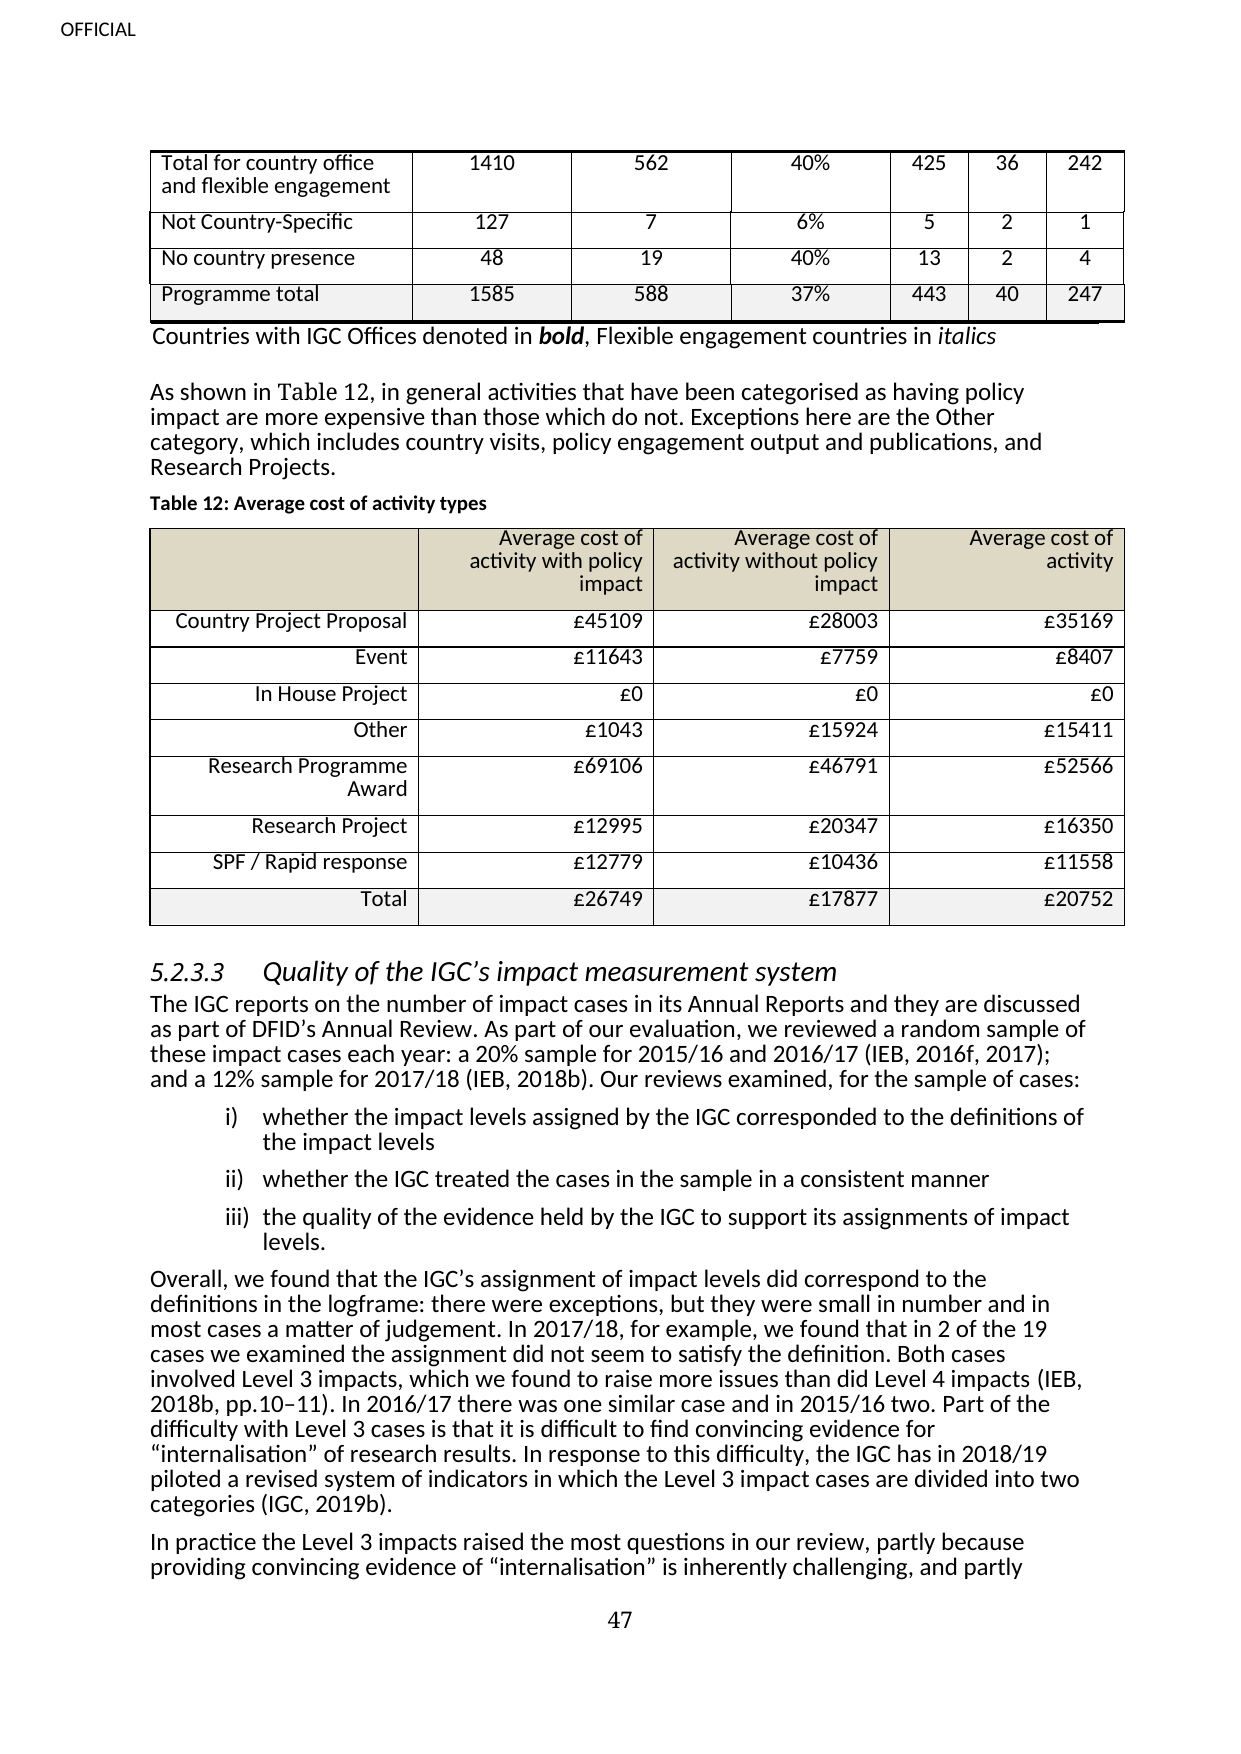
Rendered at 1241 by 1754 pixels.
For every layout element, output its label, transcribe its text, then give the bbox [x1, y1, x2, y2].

table_cell £15924 [654, 720, 889, 756]
table_cell 247 [1047, 285, 1124, 320]
table_cell 425 [891, 153, 968, 211]
list whether the impact levels assigned by the IGC corresponded to the definitions of the impact levels [225, 1106, 1090, 1156]
text As shown in Table 12, in general activities that have been categorised as having policy impact are more expensive than those which do not. Exceptions here are the Other category, which includes country visits, policy engagement output and publications, and Research Projects. [150, 376, 1090, 482]
table_cell 443 [891, 285, 968, 320]
table_cell 562 [572, 153, 731, 211]
table_cell 1 [1047, 213, 1123, 247]
text The IGC reports on the number of impact cases in its Annual Reports and they are discussed as part of DFID’s Annual Review. As part of our evaluation, we reviewed a random sample of these impact cases each year: a 20% sample for 2015/16 and 2016/17 (IEB, 2016f, 2017); and a 12% sample for 2017/18 (IEB, 2018b). Our reviews examined, for the sample of cases: [150, 994, 1090, 1094]
list whether the IGC treated the cases in the sample in a consistent manner [225, 1169, 1090, 1194]
table_cell 1585 [413, 285, 571, 320]
table_cell 242 [1047, 153, 1124, 211]
table_cell No country presence [151, 249, 412, 284]
table_cell Other [151, 720, 418, 756]
table_cell Programme total [151, 285, 412, 320]
table_cell Total [151, 889, 418, 924]
table_cell £26749 [419, 889, 653, 924]
table_cell 19 [572, 249, 730, 284]
table_cell 1410 [413, 153, 571, 211]
table_cell £0 [654, 684, 889, 719]
table_cell Research Project [151, 816, 418, 852]
text In practice the Level 3 impacts raised the most questions in our review, partly because providing convincing evidence of “internalisation” is inherently challenging, and partly [150, 1531, 1090, 1581]
table_cell 2 [969, 249, 1046, 284]
table_cell £7759 [654, 648, 889, 683]
table_cell 40% [731, 249, 890, 284]
table_cell 6% [731, 213, 890, 247]
table_cell 36 [969, 153, 1046, 211]
table_cell £52566 [890, 757, 1124, 815]
table_cell 4 [1047, 249, 1123, 284]
table_cell £35169 [890, 611, 1124, 646]
table_cell Research Programme Award [151, 757, 418, 815]
table_cell £0 [419, 684, 653, 719]
table_cell £20347 [654, 816, 889, 852]
table_cell £10436 [654, 853, 889, 888]
table_cell £46791 [654, 757, 889, 815]
subtitle Quality of the IGC’s impact measurement system [150, 955, 1090, 989]
table_cell 588 [572, 285, 731, 320]
table_cell £12995 [419, 816, 653, 852]
table_cell £69106 [419, 757, 653, 815]
table_cell £8407 [890, 648, 1124, 683]
table_cell £20752 [890, 889, 1124, 924]
table_cell 48 [413, 249, 571, 284]
table_header [151, 529, 418, 610]
table_cell £1043 [419, 720, 653, 756]
table_cell Event [151, 648, 418, 683]
table_cell £11643 [419, 648, 653, 683]
text Overall, we found that the IGC’s assignment of impact levels did correspond to the definitions in the logframe: there were exceptions, but they were small in number and in most cases a matter of judgement. In 2017/18, for example, we found that in 2 of the 19 cases we examined the assignment did not seem to satisfy the definition. Both cases involved Level 3 impacts, which we found to raise more issues than did Level 4 impacts (IEB, 2018b, pp.10–11). In 2016/17 there was one similar case and in 2015/16 two. Part of the difficulty with Level 3 cases is that it is difficult to find convincing evidence for “internalisation” of research results. In response to this difficulty, the IGC has in 2018/19 piloted a revised system of indicators in which the Level 3 impact cases are divided into two categories (IGC, 2019b). [150, 1269, 1090, 1519]
table_cell £0 [890, 684, 1124, 719]
table_cell 127 [413, 213, 571, 247]
table_cell 40 [969, 285, 1046, 320]
table_cell 37% [732, 285, 890, 320]
table_cell £12779 [419, 853, 653, 888]
text Table 12: Average cost of activity types [150, 494, 1090, 515]
table_header Average cost of activity with policy impact [419, 529, 653, 610]
table_cell SPF / Rapid response [151, 853, 418, 888]
table_cell 40% [732, 153, 890, 211]
table_cell £28003 [654, 611, 889, 646]
list the quality of the evidence held by the IGC to support its assignments of impact levels. [225, 1206, 1090, 1256]
table_cell 7 [572, 213, 730, 247]
table_cell Total for country office and flexible engagement [151, 153, 412, 211]
table_header Average cost of activity [890, 529, 1124, 610]
table_cell Not Country-Specific [151, 213, 412, 247]
table_header Countries with IGC Offices denoted in bold, Flexible engagement countries in italics [151, 324, 1099, 376]
table_cell £15411 [890, 720, 1124, 756]
table_cell 2 [969, 213, 1046, 247]
table_cell In House Project [151, 684, 418, 719]
table_cell 13 [891, 249, 968, 284]
table_cell £11558 [890, 853, 1124, 888]
table_cell £45109 [419, 611, 653, 646]
table_cell £17877 [654, 889, 889, 924]
table_cell £16350 [890, 816, 1124, 852]
table_cell 5 [891, 213, 968, 247]
table_cell Country Project Proposal [151, 611, 418, 646]
table_header Average cost of activity without policy impact [654, 529, 889, 610]
